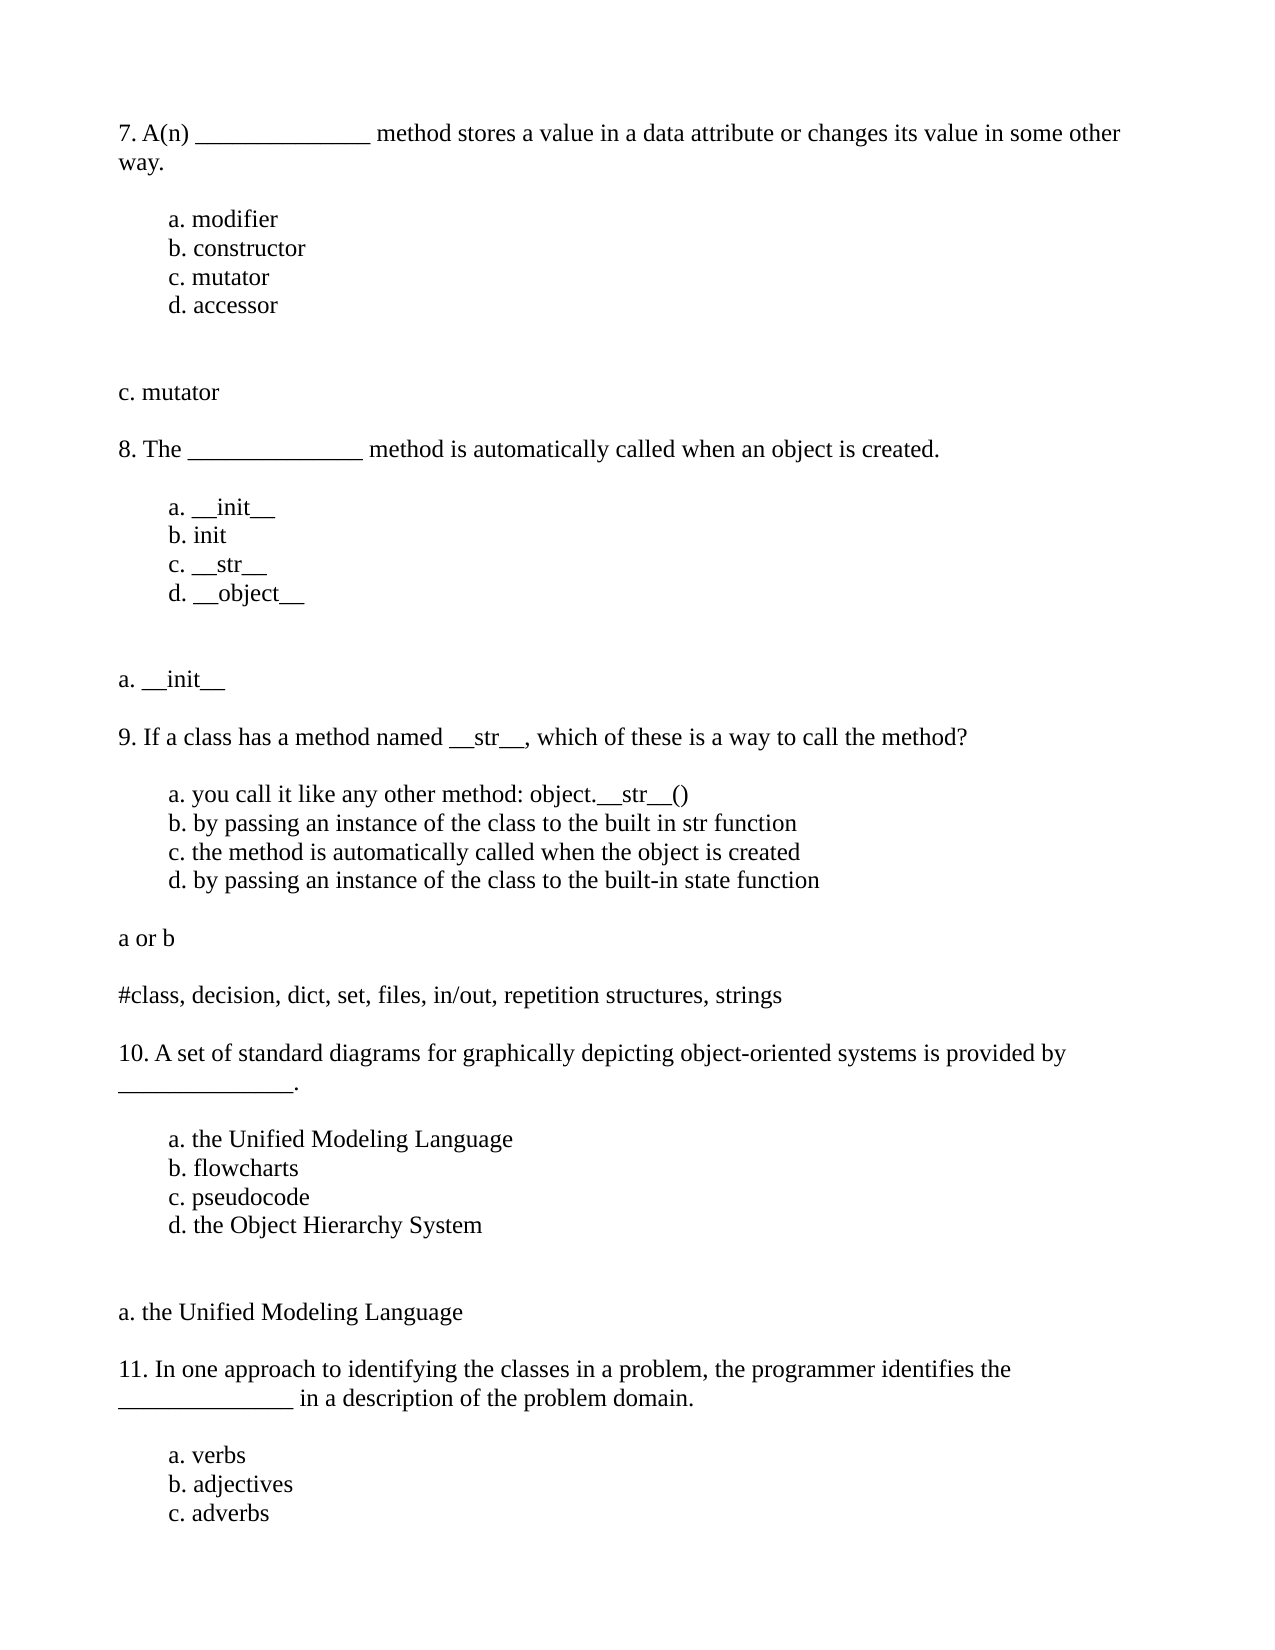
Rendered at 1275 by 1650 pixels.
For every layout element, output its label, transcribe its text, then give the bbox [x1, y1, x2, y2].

text b. flowcharts [118, 1153, 1157, 1182]
text 8. The ______________ method is automatically called when an object is created. [118, 434, 1157, 463]
text b. init [118, 521, 1157, 549]
text a. the Unified Modeling Language [118, 1297, 1157, 1326]
text b. by passing an instance of the class to the built in str function [118, 808, 1157, 837]
text b. adjectives [118, 1469, 1157, 1498]
text d. by passing an instance of the class to the built-in state function [118, 866, 1157, 894]
text 9. If a class has a method named __str__, which of these is a way to call the method? [118, 722, 1157, 751]
text c. mutator [118, 377, 1157, 406]
text a. __init__ [118, 664, 1157, 693]
text 10. A set of standard diagrams for graphically depicting object-oriented systems is provided by ______________. [118, 1038, 1157, 1096]
text a. verbs [118, 1441, 1157, 1469]
text 11. In one approach to identifying the classes in a problem, the programmer identifies the ______________ in a description of the problem domain. [118, 1354, 1157, 1412]
text b. constructor [118, 233, 1157, 262]
text d. accessor [118, 291, 1157, 319]
text #class, decision, dict, set, files, in/out, repetition structures, strings [118, 981, 1157, 1009]
text c. mutator [118, 262, 1157, 291]
text a. you call it like any other method: object.__str__() [118, 779, 1157, 808]
text c. the method is automatically called when the object is created [118, 837, 1157, 866]
text c. __str__ [118, 549, 1157, 578]
text a or b [118, 923, 1157, 952]
text c. adverbs [118, 1498, 1157, 1527]
text d. __object__ [118, 578, 1157, 607]
text a. __init__ [118, 492, 1157, 521]
text a. modifier [118, 204, 1157, 233]
text c. pseudocode [118, 1182, 1157, 1211]
text a. the Unified Modeling Language [118, 1124, 1157, 1153]
text 7. A(n) ______________ method stores a value in a data attribute or changes its value in some other way. [118, 118, 1157, 176]
text d. the Object Hierarchy System [118, 1211, 1157, 1239]
